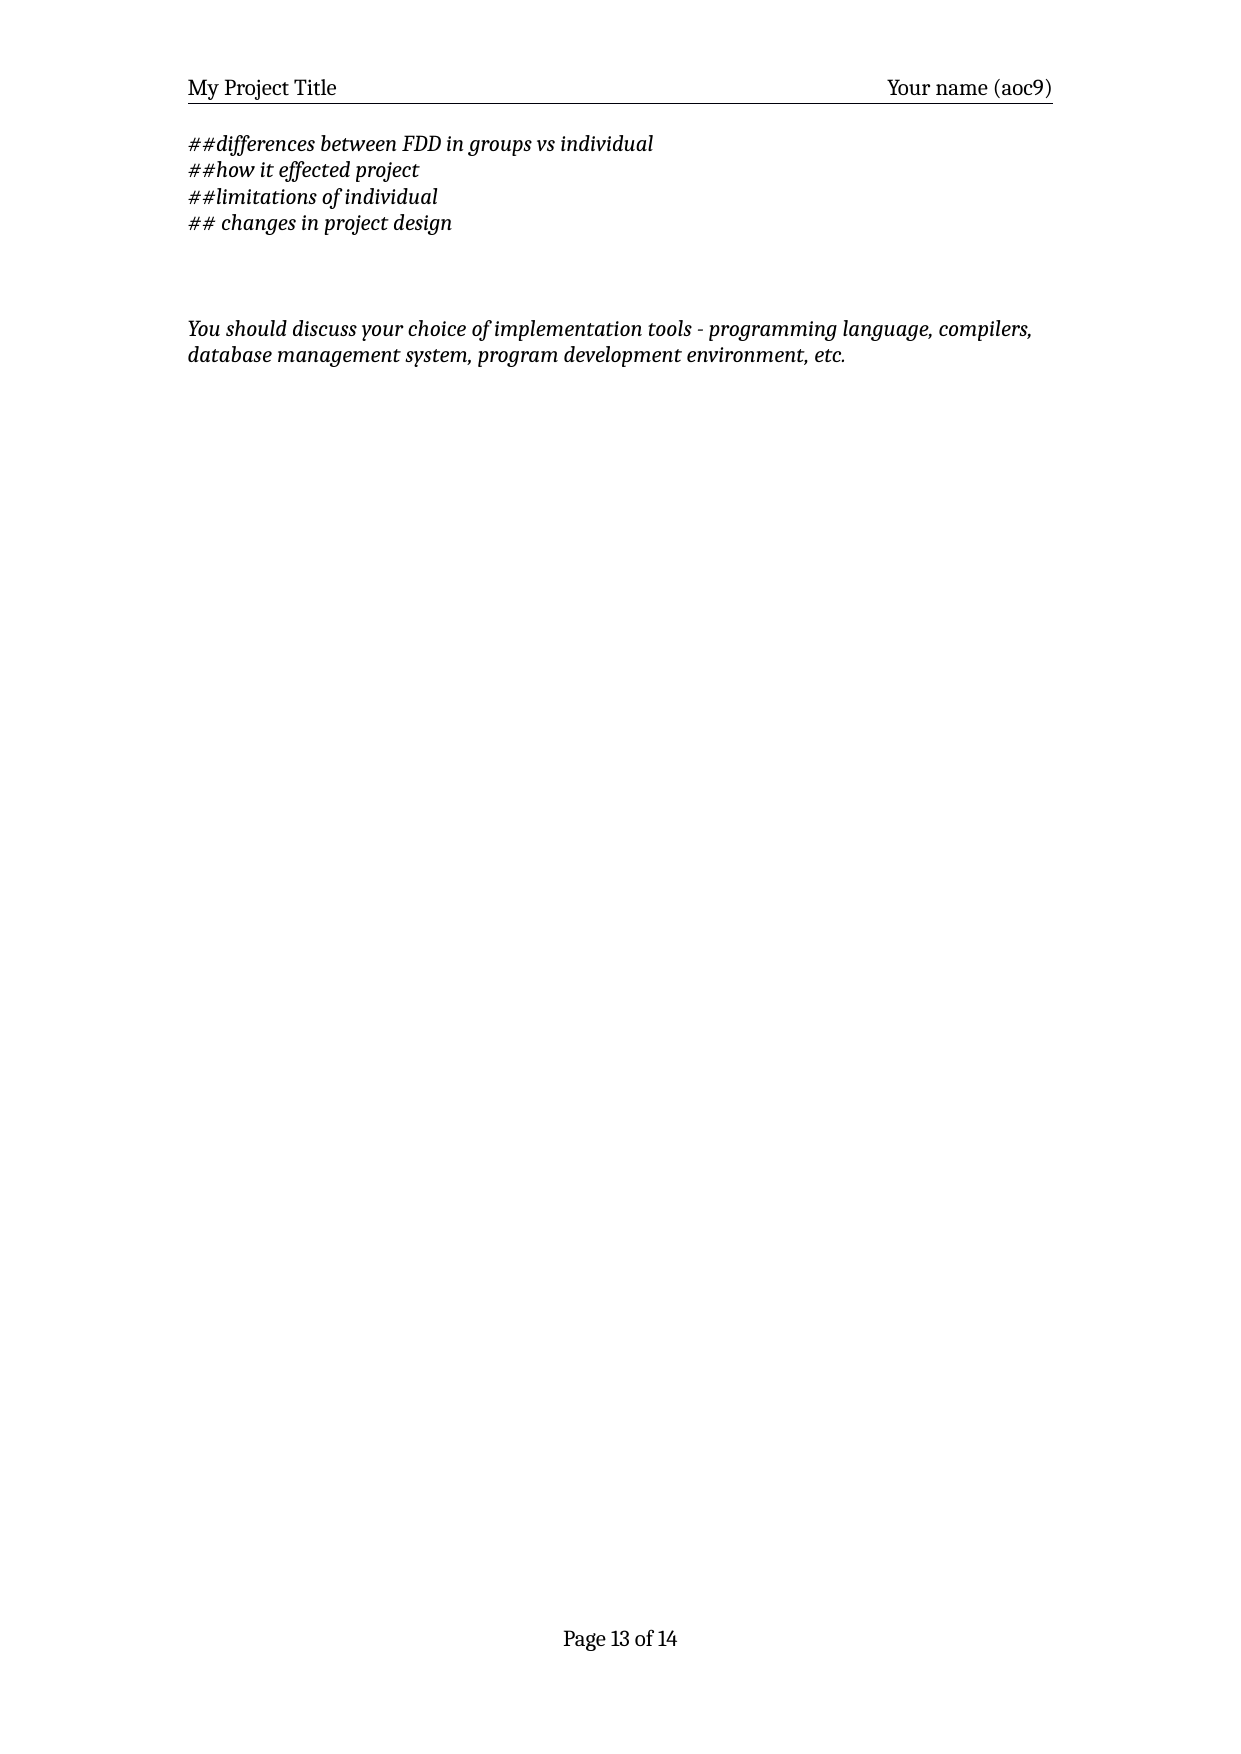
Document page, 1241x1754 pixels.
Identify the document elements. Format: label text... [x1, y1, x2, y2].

text ##how it effected project [187, 157, 1053, 183]
text ##differences between FDD in groups vs individual [187, 131, 1053, 157]
text You should discuss your choice of implementation tools - programming language, compilers, database management system, program development environment, etc. [187, 315, 1053, 368]
text ##limitations of individual [187, 183, 1053, 210]
text ## changes in project design [187, 210, 1053, 236]
